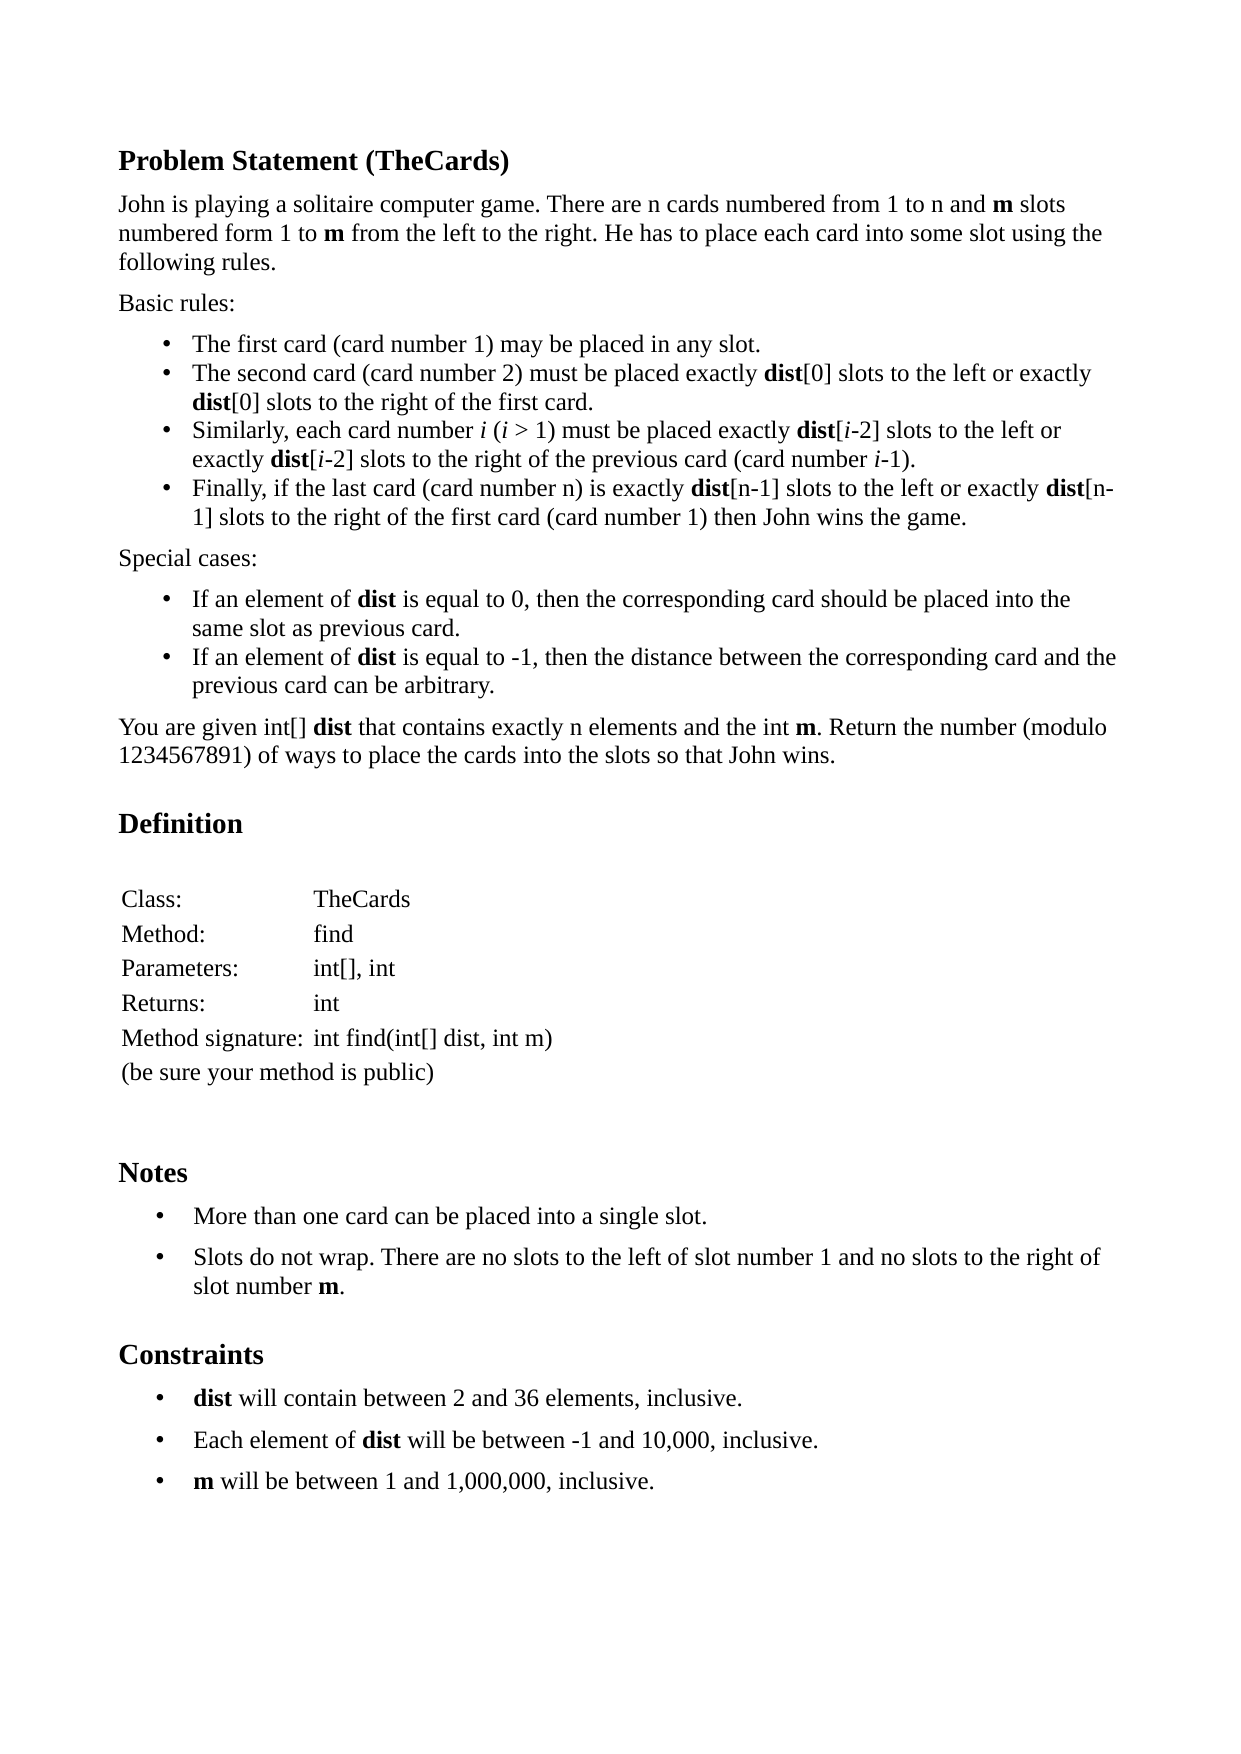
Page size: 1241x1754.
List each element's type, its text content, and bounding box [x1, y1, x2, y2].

table_header TheCards [310, 881, 556, 916]
subtitle Constraints [118, 1337, 1122, 1371]
text You are given int[] dist that contains exactly n elements and the int m. Return the number (modulo 1234567891) of ways to place the cards into the slots so that John wins. [118, 712, 1122, 769]
table_cell (be sure your method is public) [118, 1054, 556, 1089]
list The first card (card number 1) may be placed in any slot. [162, 329, 1122, 358]
text Special cases: [118, 543, 1122, 572]
table_cell Method: [118, 916, 310, 951]
list If an element of dist is equal to 0, then the corresponding card should be placed into the same slot as previous card. [162, 584, 1122, 642]
table_cell Parameters: [118, 951, 310, 985]
table_header Class: [118, 881, 310, 916]
table_cell Method signature: [118, 1020, 310, 1054]
subtitle Definition [118, 807, 1122, 840]
list More than one card can be placed into a single slot. [156, 1201, 1122, 1230]
list If an element of dist is equal to -1, then the distance between the corresponding card and the previous card can be arbitrary. [162, 642, 1122, 699]
subtitle Notes [118, 1155, 1122, 1189]
list The second card (card number 2) must be placed exactly dist[0] slots to the left or exactly dist[0] slots to the right of the first card. [162, 358, 1122, 415]
table_cell find [310, 916, 556, 951]
table_cell Returns: [118, 985, 310, 1020]
list m will be between 1 and 1,000,000, inclusive. [156, 1466, 1122, 1495]
table_cell int find(int[] dist, int m) [310, 1020, 556, 1054]
list Similarly, each card number i (i > 1) must be placed exactly dist[i-2] slots to the left or exactly dist[i-2] slots to the right of the previous card (card number i-1). [162, 415, 1122, 473]
table_cell int[], int [310, 951, 556, 985]
table_cell int [310, 985, 556, 1020]
list Finally, if the last card (card number n) is exactly dist[n-1] slots to the left or exactly dist[n-1] slots to the right of the first card (card number 1) then John wins the game. [162, 473, 1122, 530]
list Each element of dist will be between -1 and 10,000, inclusive. [156, 1425, 1122, 1453]
list dist will contain between 2 and 36 elements, inclusive. [156, 1383, 1122, 1412]
text Basic rules: [118, 288, 1122, 317]
text John is playing a solitaire computer game. There are n cards numbered from 1 to n and m slots numbered form 1 to m from the left to the right. He has to place each card into some slot using the following rules. [118, 189, 1122, 275]
list Slots do not wrap. There are no slots to the left of slot number 1 and no slots to the right of slot number m. [156, 1242, 1122, 1300]
subtitle Problem Statement (TheCards) [118, 143, 1122, 177]
